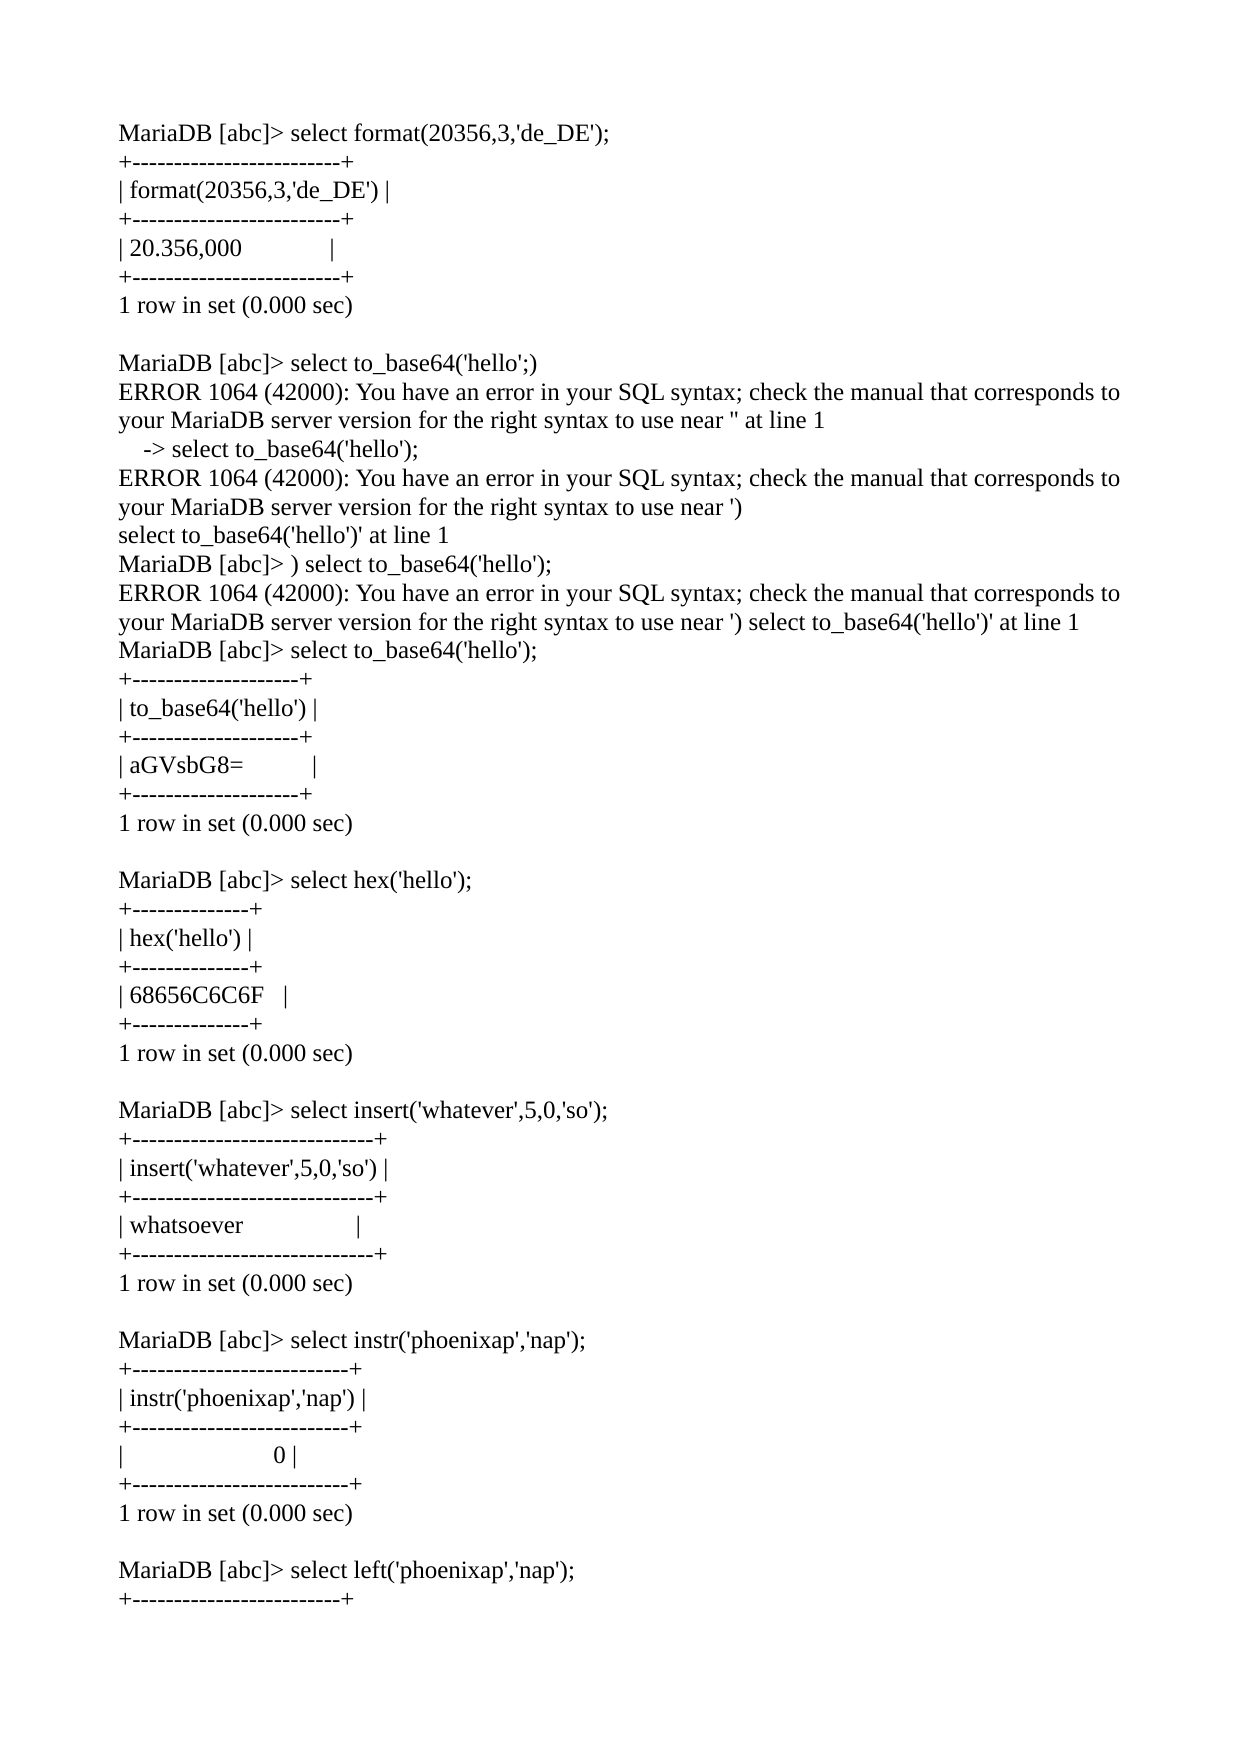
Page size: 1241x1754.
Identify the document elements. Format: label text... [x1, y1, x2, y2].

text +--------------------+ [118, 722, 1122, 751]
text | insert('whatever',5,0,'so') | [118, 1153, 1122, 1182]
text select to_base64('hello')' at line 1 [118, 521, 1122, 549]
text ERROR 1064 (42000): You have an error in your SQL syntax; check the manual that corresponds to your MariaDB server version for the right syntax to use near ') [118, 463, 1122, 521]
text +--------------------------+ [118, 1354, 1122, 1383]
text MariaDB [abc]> select to_base64('hello';) [118, 348, 1122, 377]
text | whatsoever | [118, 1211, 1122, 1239]
text ERROR 1064 (42000): You have an error in your SQL syntax; check the manual that corresponds to your MariaDB server version for the right syntax to use near ') select to_base64('hello')' at line 1 [118, 578, 1122, 636]
text +-------------------------+ [118, 204, 1122, 233]
text 1 row in set (0.000 sec) [118, 1268, 1122, 1297]
text 1 row in set (0.000 sec) [118, 291, 1122, 319]
text +-----------------------------+ [118, 1182, 1122, 1211]
text MariaDB [abc]> select left('phoenixap','nap'); [118, 1556, 1122, 1584]
text +-------------------------+ [118, 1584, 1122, 1613]
text +--------------+ [118, 952, 1122, 981]
text +--------------------------+ [118, 1412, 1122, 1441]
text | to_base64('hello') | [118, 693, 1122, 722]
text +--------------------------+ [118, 1469, 1122, 1498]
text | hex('hello') | [118, 923, 1122, 952]
text 1 row in set (0.000 sec) [118, 808, 1122, 837]
text | aGVsbG8= | [118, 751, 1122, 779]
text MariaDB [abc]> select insert('whatever',5,0,'so'); [118, 1096, 1122, 1124]
text MariaDB [abc]> select format(20356,3,'de_DE'); [118, 118, 1122, 147]
text | 68656C6C6F | [118, 981, 1122, 1009]
text +-----------------------------+ [118, 1124, 1122, 1153]
text +--------------------+ [118, 664, 1122, 693]
text ERROR 1064 (42000): You have an error in your SQL syntax; check the manual that corresponds to your MariaDB server version for the right syntax to use near '' at line 1 [118, 377, 1122, 434]
text | 20.356,000 | [118, 233, 1122, 262]
text +--------------+ [118, 1009, 1122, 1038]
text +-------------------------+ [118, 147, 1122, 176]
text -> select to_base64('hello'); [118, 434, 1122, 463]
text +--------------------+ [118, 779, 1122, 808]
text MariaDB [abc]> select to_base64('hello'); [118, 636, 1122, 664]
text 1 row in set (0.000 sec) [118, 1038, 1122, 1067]
text MariaDB [abc]> select hex('hello'); [118, 866, 1122, 894]
text MariaDB [abc]> select instr('phoenixap','nap'); [118, 1326, 1122, 1354]
text +-----------------------------+ [118, 1239, 1122, 1268]
text | instr('phoenixap','nap') | [118, 1383, 1122, 1412]
text MariaDB [abc]> ) select to_base64('hello'); [118, 549, 1122, 578]
text | format(20356,3,'de_DE') | [118, 176, 1122, 204]
text | 0 | [118, 1441, 1122, 1469]
text +--------------+ [118, 894, 1122, 923]
text 1 row in set (0.000 sec) [118, 1498, 1122, 1527]
text +-------------------------+ [118, 262, 1122, 291]
